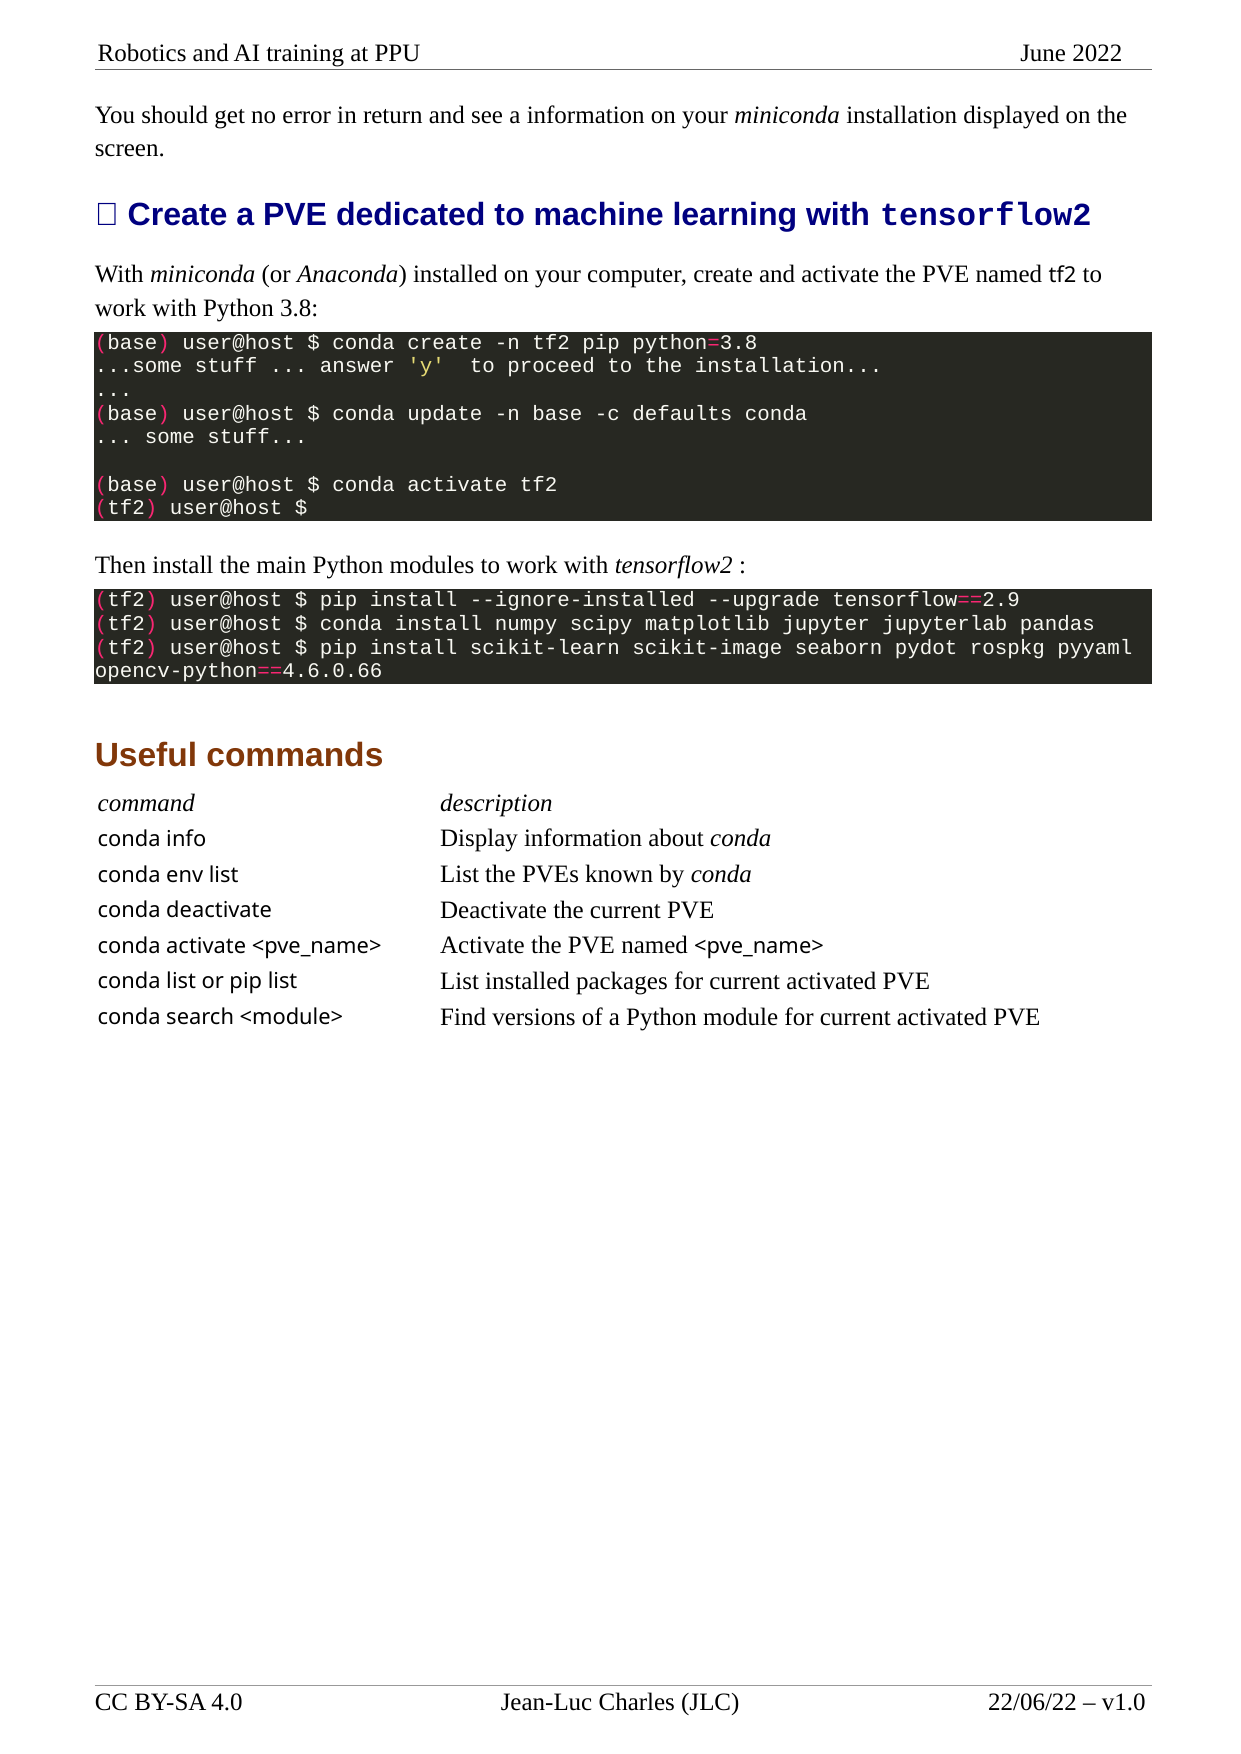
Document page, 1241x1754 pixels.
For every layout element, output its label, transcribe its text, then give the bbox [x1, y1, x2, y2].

table_header description [437, 786, 1102, 820]
table_cell conda list or pip list [95, 963, 437, 998]
table_cell conda activate <pve_name> [95, 927, 437, 963]
text (base) user@host $ conda activate tf2 [94, 474, 1152, 497]
table_cell Deactivate the current PVE [437, 891, 1102, 927]
text Then install the main Python modules to work with tensorflow2 : [94, 551, 1152, 579]
table_cell conda info [95, 820, 437, 856]
text ... [94, 379, 1152, 403]
table_header command [95, 786, 437, 820]
text (base) user@host $ conda update -n base -c defaults conda [94, 403, 1152, 426]
text ...some stuff ... answer 'y' to proceed to the installation... [94, 356, 1152, 379]
table_cell Find versions of a Python module for current activated PVE [437, 998, 1102, 1034]
subtitle Useful commands [94, 734, 1152, 773]
subtitle 🔨 Create a PVE dedicated to machine learning with tensorflow2 [94, 195, 1152, 235]
text You should get no error in return and see a information on your miniconda installation displayed on the screen. [94, 100, 1152, 162]
table_cell conda env list [95, 856, 437, 891]
text (base) user@host $ conda create -n tf2 pip python=3.8 [94, 332, 1152, 356]
table_cell conda search <module> [95, 998, 437, 1034]
table_cell List the PVEs known by conda [437, 856, 1102, 891]
text (tf2) user@host $ [94, 497, 1152, 521]
table_cell Activate the PVE named <pve_name> [437, 927, 1102, 963]
table_cell List installed packages for current activated PVE [437, 963, 1102, 998]
table_cell conda deactivate [95, 891, 437, 927]
text (tf2) user@host $ pip install --ignore-installed --upgrade tensorflow==2.9 [94, 589, 1152, 613]
text (tf2) user@host $ pip install scikit-learn scikit-image seaborn pydot rospkg pyyaml opencv-python==4.6.0.66 [94, 637, 1152, 684]
text ... some stuff... [94, 426, 1152, 450]
text With miniconda (or Anaconda) installed on your computer, create and activate the PVE named tf2 to work with Python 3.8: [94, 259, 1152, 322]
table_cell Display information about conda [437, 820, 1102, 856]
text (tf2) user@host $ conda install numpy scipy matplotlib jupyter jupyterlab pandas [94, 613, 1152, 637]
